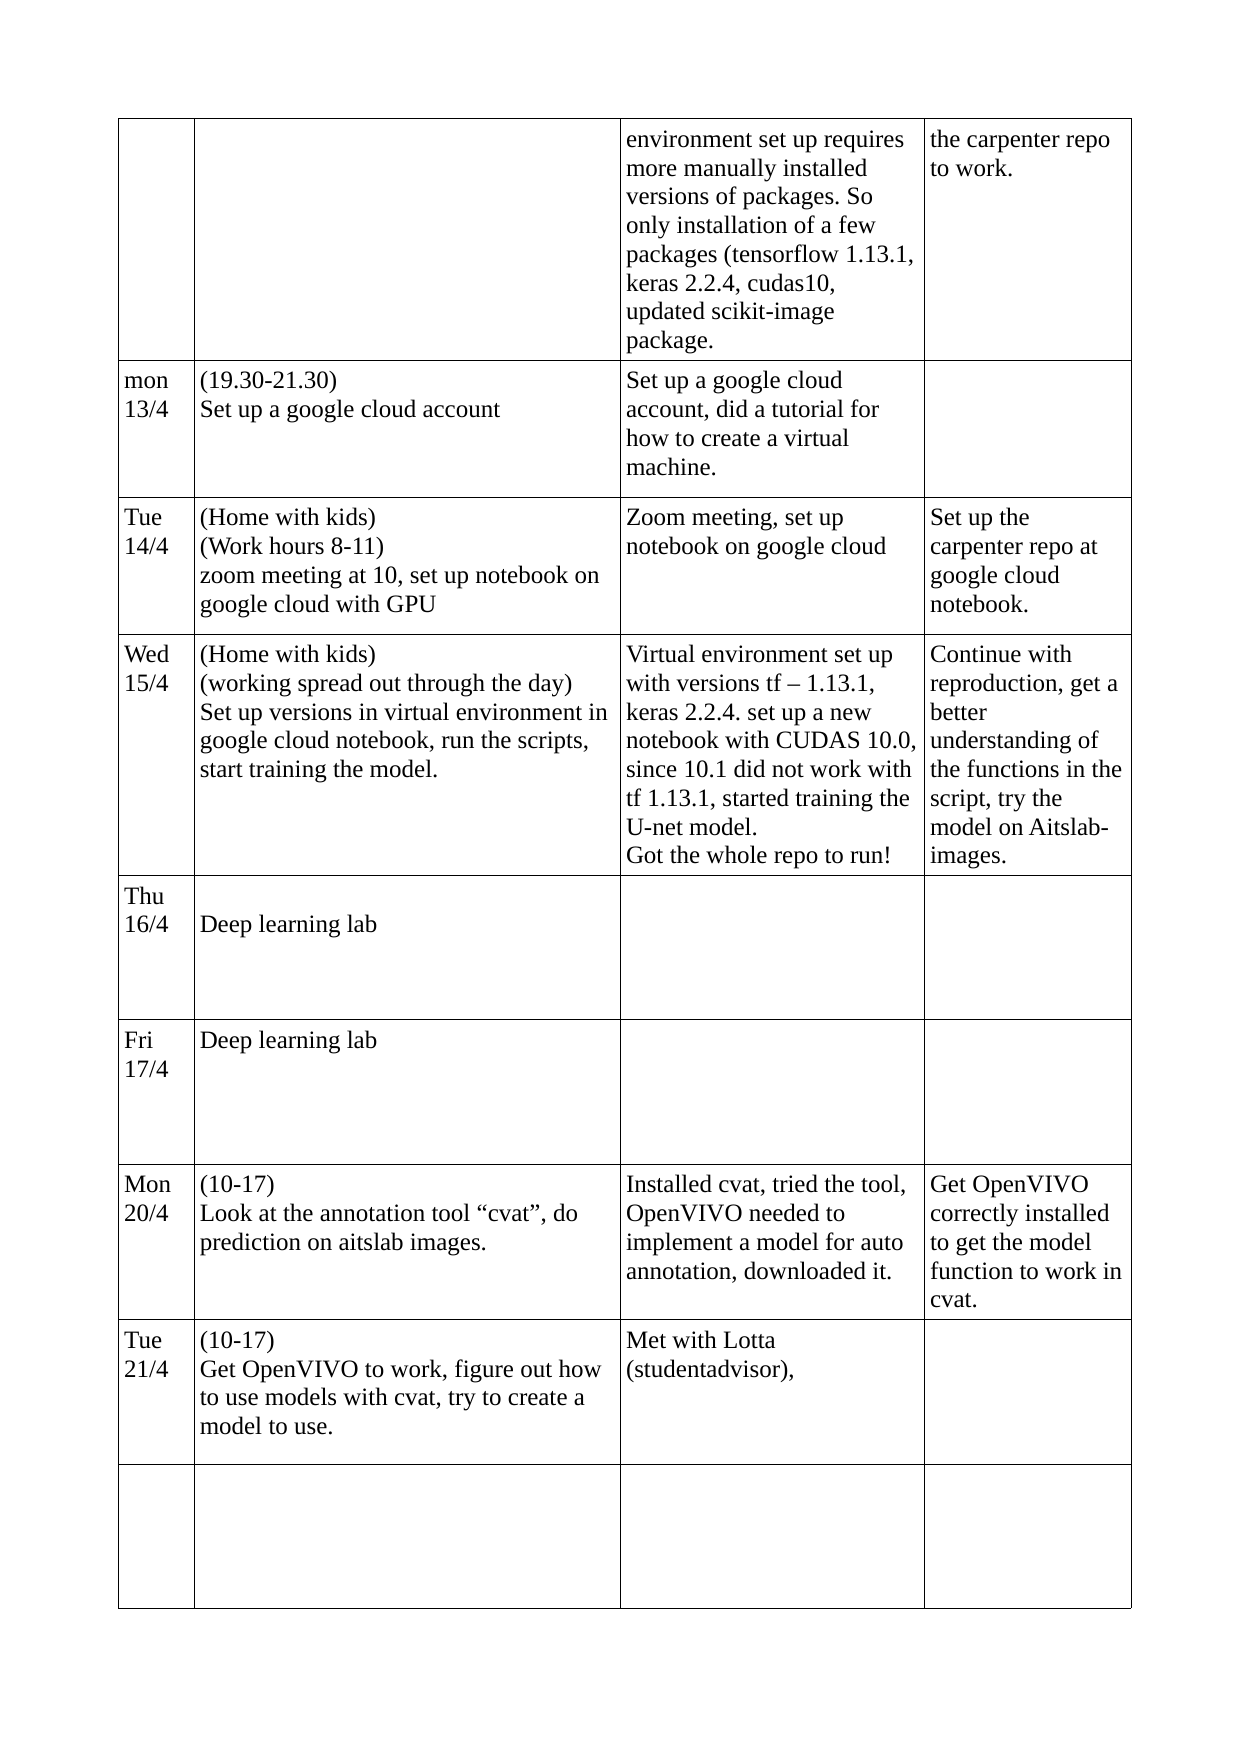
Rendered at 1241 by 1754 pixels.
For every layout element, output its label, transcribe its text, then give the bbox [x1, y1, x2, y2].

table_cell (Home with kids) (Work hours 8-11) zoom meeting at 10, set up notebook on google cloud with GPU [195, 498, 620, 633]
table_cell Deep learning lab [195, 876, 620, 1019]
table_cell (10-17) Get OpenVIVO to work, figure out how to use models with cvat, try to create a model to use. [195, 1320, 620, 1463]
table_cell Deep learning lab [195, 1020, 620, 1164]
table_cell Mon 20/4 [119, 1165, 194, 1319]
table_cell [925, 876, 1131, 1019]
table_cell [195, 119, 620, 360]
table_cell (Home with kids) (working spread out through the day) Set up versions in virtual environment in google cloud notebook, run the scripts, start training the model. [195, 635, 620, 875]
table_cell Set up the carpenter repo at google cloud notebook. [925, 498, 1131, 633]
table_cell mon 13/4 [119, 361, 194, 497]
table_cell Thu 16/4 [119, 876, 194, 1019]
table_cell the carpenter repo to work. [925, 119, 1131, 360]
table_cell [621, 1020, 924, 1164]
table_cell (19.30-21.30) Set up a google cloud account [195, 361, 620, 497]
table_cell Tue 21/4 [119, 1320, 194, 1463]
table_cell [925, 1465, 1131, 1608]
table_cell [621, 1465, 924, 1608]
table_cell Set up a google cloud account, did a tutorial for how to create a virtual machine. [621, 361, 924, 497]
table_cell Fri 17/4 [119, 1020, 194, 1164]
table_cell Virtual environment set up with versions tf – 1.13.1, keras 2.2.4. set up a new notebook with CUDAS 10.0, since 10.1 did not work with tf 1.13.1, started training the U-net model. Got the whole repo to run! [621, 635, 924, 875]
table_cell [925, 1020, 1131, 1164]
table_cell (10-17) Look at the annotation tool “cvat”, do prediction on aitslab images. [195, 1165, 620, 1319]
table_cell Wed 15/4 [119, 635, 194, 875]
table_cell Tue 14/4 [119, 498, 194, 633]
table_cell Continue with reproduction, get a better understanding of the functions in the script, try the model on Aitslab-images. [925, 635, 1131, 875]
table_cell environment set up requires more manually installed versions of packages. So only installation of a few packages (tensorflow 1.13.1, keras 2.2.4, cudas10, updated scikit-image package. [621, 119, 924, 360]
table_cell [119, 119, 194, 360]
table_cell [925, 361, 1131, 497]
table_cell Installed cvat, tried the tool, OpenVIVO needed to implement a model for auto annotation, downloaded it. [621, 1165, 924, 1319]
table_cell [621, 876, 924, 1019]
table_cell [925, 1320, 1131, 1463]
table_cell Get OpenVIVO correctly installed to get the model function to work in cvat. [925, 1165, 1131, 1319]
table_cell Met with Lotta (studentadvisor), [621, 1320, 924, 1463]
table_cell [119, 1465, 194, 1608]
table_cell Zoom meeting, set up notebook on google cloud [621, 498, 924, 633]
table_cell [195, 1465, 620, 1608]
